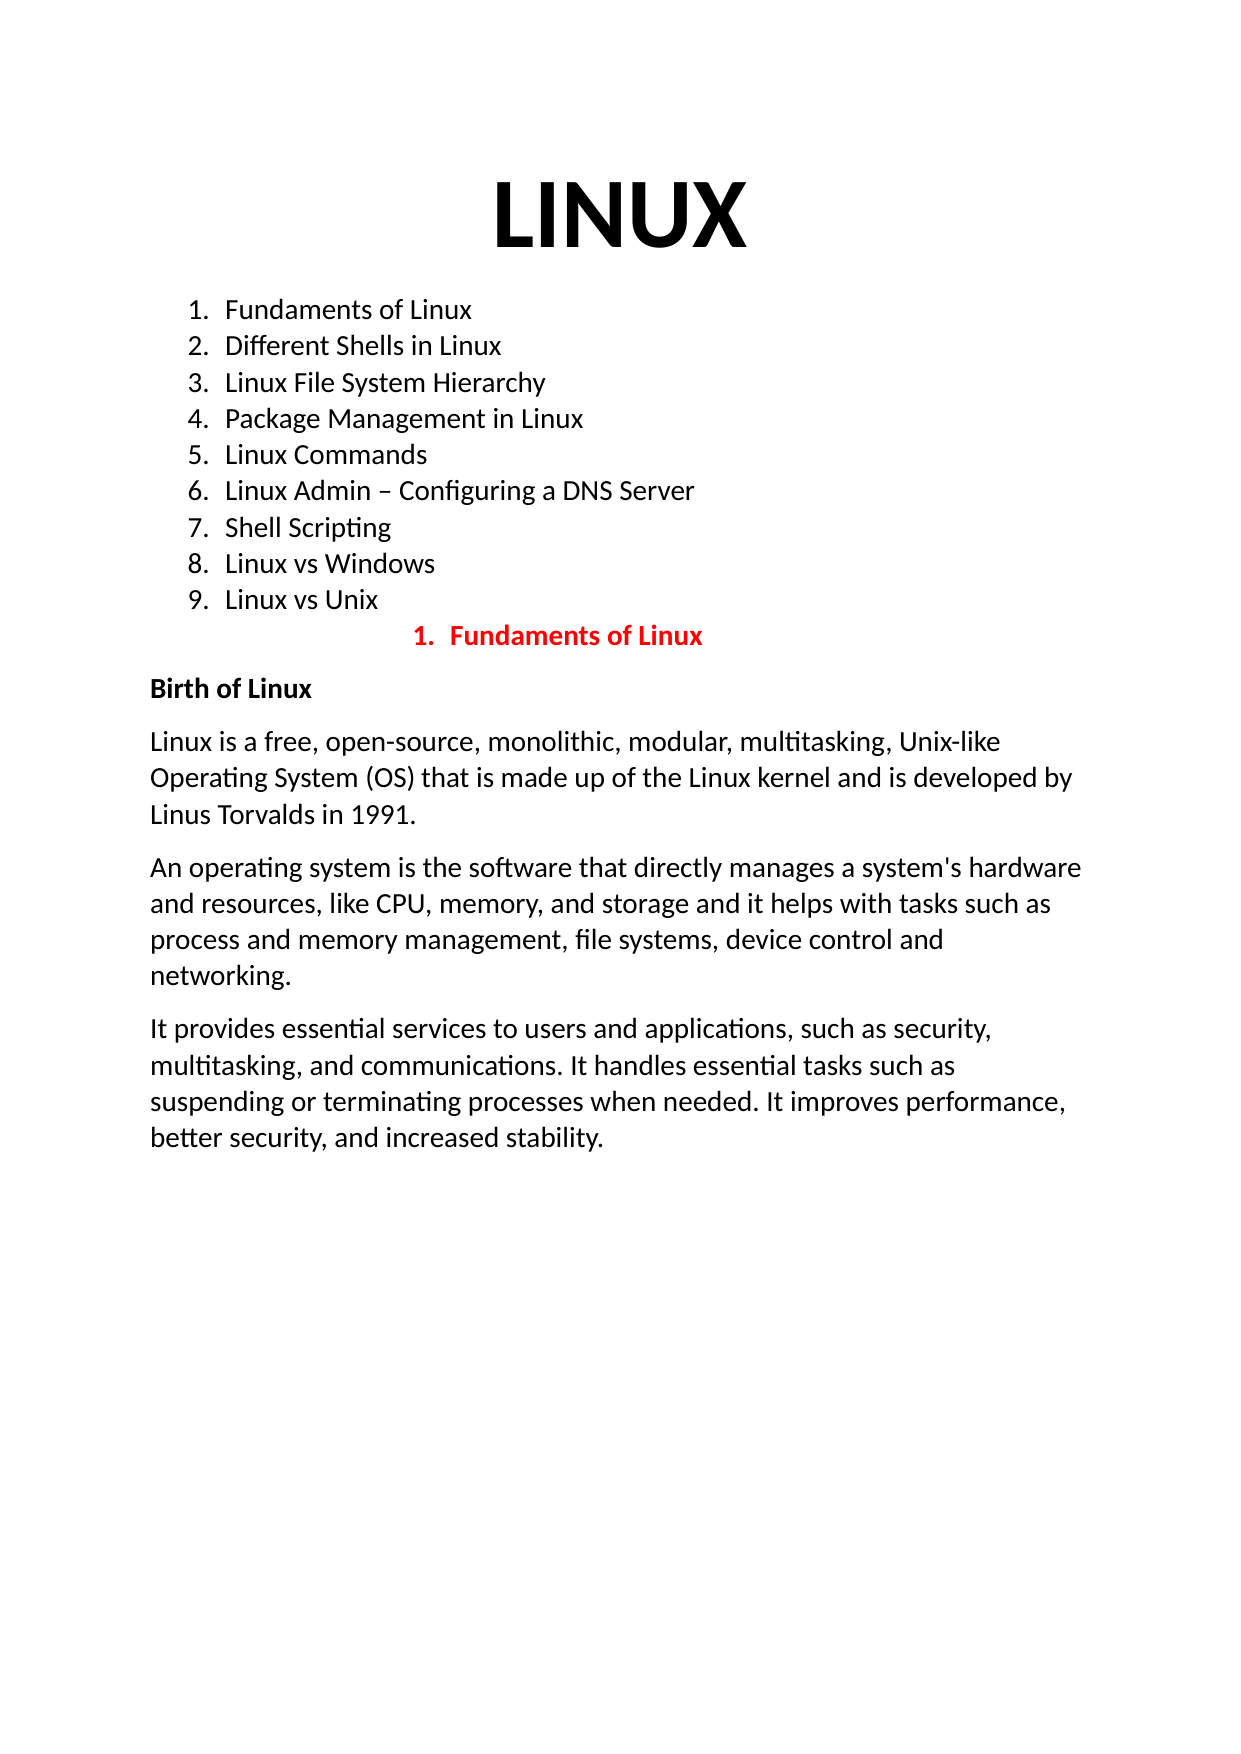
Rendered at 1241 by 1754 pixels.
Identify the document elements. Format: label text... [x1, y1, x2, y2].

list Different Shells in Linux [187, 327, 1090, 363]
list Package Management in Linux [187, 400, 1090, 436]
text An operating system is the software that directly manages a system's hardware and resources, like CPU, memory, and storage and it helps with tasks such as process and memory management, file systems, device control and networking. [150, 849, 1090, 993]
list Shell Scripting [187, 509, 1090, 544]
list Fundaments of Linux [187, 291, 1090, 327]
list Linux Admin – Configuring a DNS Server [187, 472, 1090, 508]
list Fundaments of Linux [412, 617, 1090, 653]
text Linux is a free, open-source, monolithic, modular, multitasking, Unix-like Operating System (OS) that is made up of the Linux kernel and is developed by Linus Torvalds in 1991. [150, 723, 1090, 831]
text It provides essential services to users and applications, such as security, multitasking, and communications. It handles essential tasks such as suspending or terminating processes when needed. It improves performance, better security, and increased stability. [150, 1010, 1090, 1155]
text LINUX [150, 150, 1090, 272]
list Linux vs Unix [187, 581, 1090, 617]
list Linux vs Windows [187, 545, 1090, 581]
text Birth of Linux [150, 670, 1090, 706]
list Linux Commands [187, 436, 1090, 472]
list Linux File System Hierarchy [187, 364, 1090, 399]
